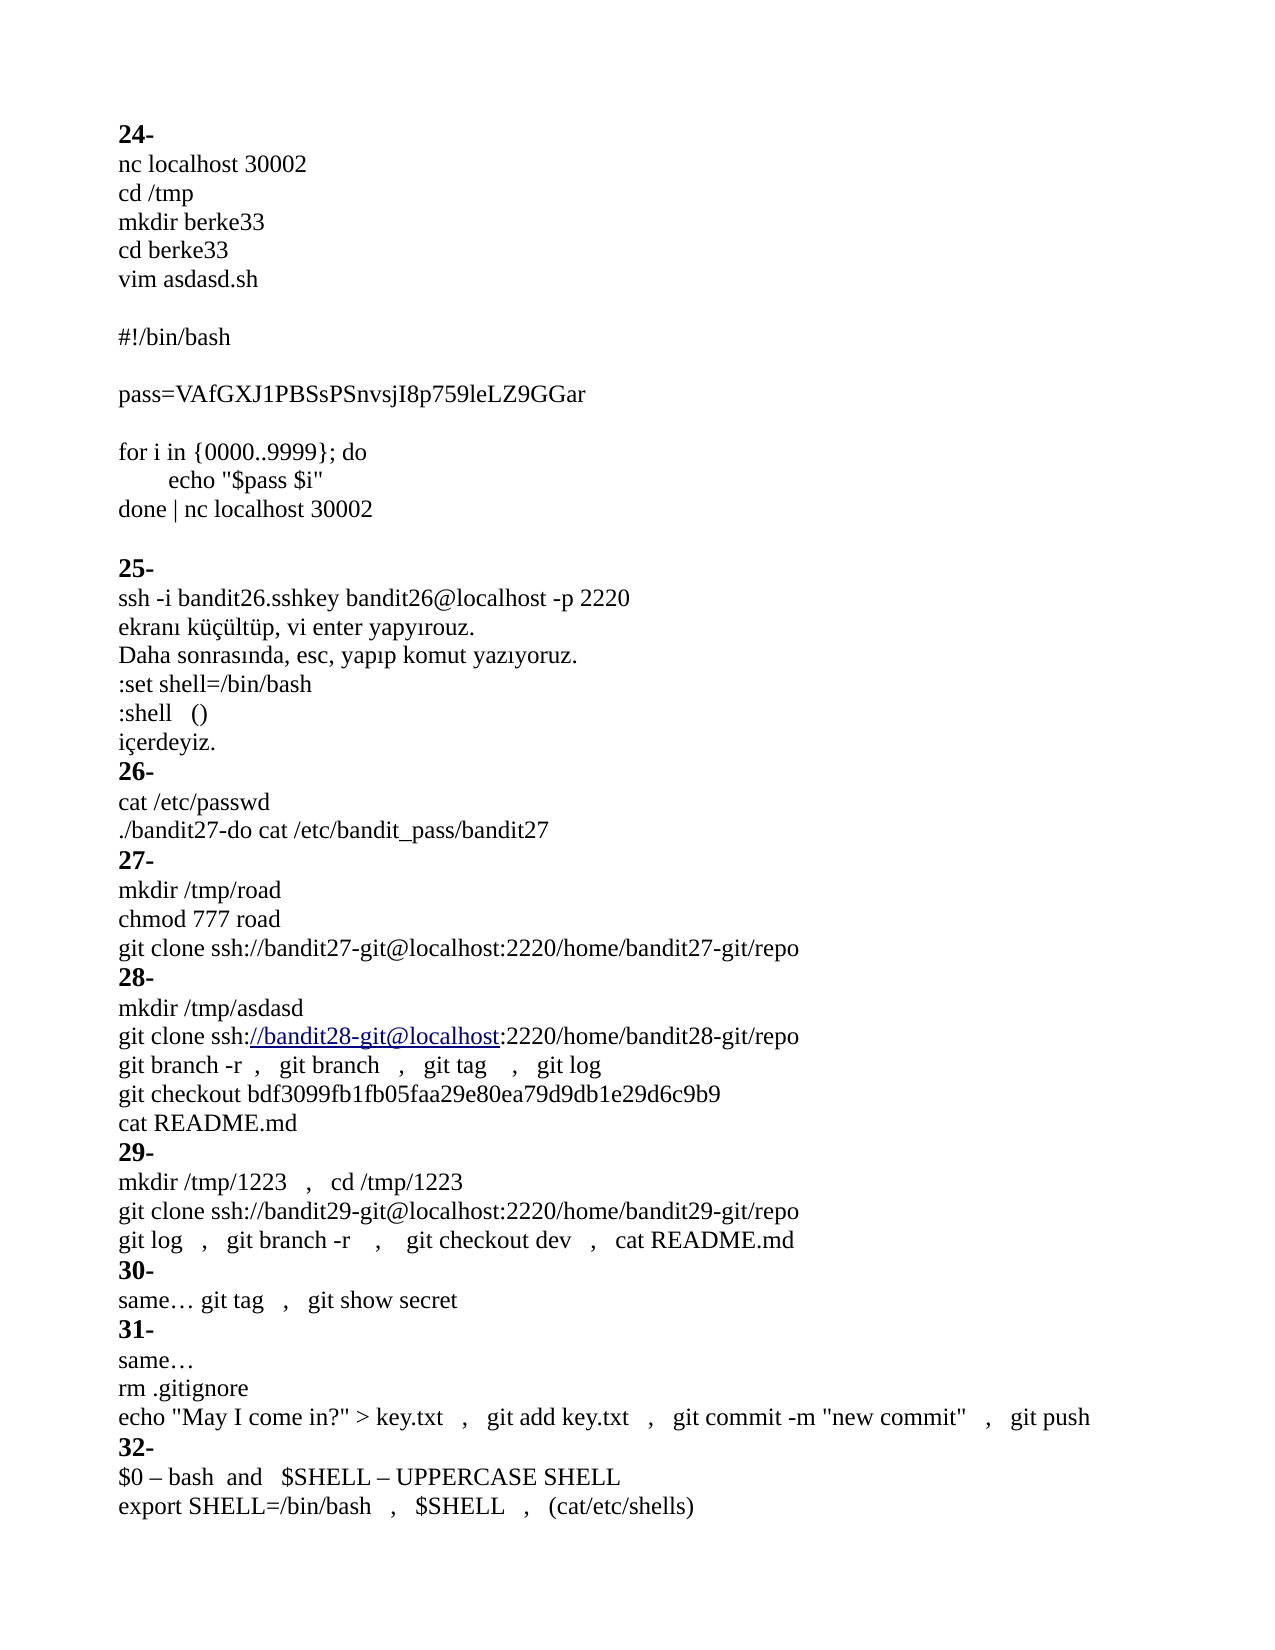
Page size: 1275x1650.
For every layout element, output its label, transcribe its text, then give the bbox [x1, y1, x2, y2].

text rm .gitignore [118, 1373, 1157, 1402]
text done | nc localhost 30002 [118, 494, 1157, 523]
text echo "May I come in?" > key.txt , git add key.txt , git commit -m "new commit" , git push [118, 1402, 1157, 1431]
text pass=VAfGXJ1PBSsPSnvsjI8p759leLZ9GGar [118, 379, 1157, 408]
text git clone ssh://bandit27-git@localhost:2220/home/bandit27-git/repo [118, 933, 1157, 961]
text same… git tag , git show secret [118, 1285, 1157, 1314]
text mkdir /tmp/asdasd [118, 993, 1157, 1021]
text 26- [118, 755, 1157, 787]
text #!/bin/bash [118, 322, 1157, 351]
text :set shell=/bin/bash [118, 669, 1157, 698]
text cat /etc/passwd [118, 787, 1157, 815]
text 30- [118, 1254, 1157, 1285]
text echo "$pass $i" [118, 466, 1157, 494]
text içerdeyiz. [118, 727, 1157, 755]
text ekranı küçültüp, vi enter yapyırouz. [118, 612, 1157, 640]
text mkdir berke33 [118, 207, 1157, 236]
text git clone ssh://bandit29-git@localhost:2220/home/bandit29-git/repo [118, 1196, 1157, 1225]
text 25- [118, 552, 1157, 583]
text for i in {0000..9999}; do [118, 437, 1157, 466]
text vim asdasd.sh [118, 264, 1157, 293]
text git checkout bdf3099fb1fb05faa29e80ea79d9db1e29d6c9b9 [118, 1079, 1157, 1108]
text ssh -i bandit26.sshkey bandit26@localhost -p 2220 [118, 583, 1157, 612]
text same… [118, 1345, 1157, 1373]
text cd /tmp [118, 178, 1157, 207]
text 27- [118, 844, 1157, 875]
text Daha sonrasında, esc, yapıp komut yazıyoruz. [118, 640, 1157, 669]
text 32- [118, 1431, 1157, 1462]
text git clone ssh://bandit28-git@localhost:2220/home/bandit28-git/repo [118, 1021, 1157, 1050]
text 31- [118, 1314, 1157, 1345]
text ./bandit27-do cat /etc/bandit_pass/bandit27 [118, 815, 1157, 844]
text 24- [118, 118, 1157, 149]
text git branch -r , git branch , git tag , git log [118, 1050, 1157, 1079]
text 28- [118, 961, 1157, 993]
text cat README.md [118, 1108, 1157, 1136]
text cd berke33 [118, 236, 1157, 264]
text mkdir /tmp/1223 , cd /tmp/1223 [118, 1167, 1157, 1196]
text 29- [118, 1136, 1157, 1167]
text :shell () [118, 698, 1157, 727]
text nc localhost 30002 [118, 149, 1157, 178]
text $0 – bash and $SHELL – UPPERCASE SHELL [118, 1462, 1157, 1491]
text git log , git branch -r , git checkout dev , cat README.md [118, 1225, 1157, 1254]
text mkdir /tmp/road [118, 875, 1157, 904]
text chmod 777 road [118, 904, 1157, 933]
text export SHELL=/bin/bash , $SHELL , (cat/etc/shells) [118, 1491, 1157, 1520]
